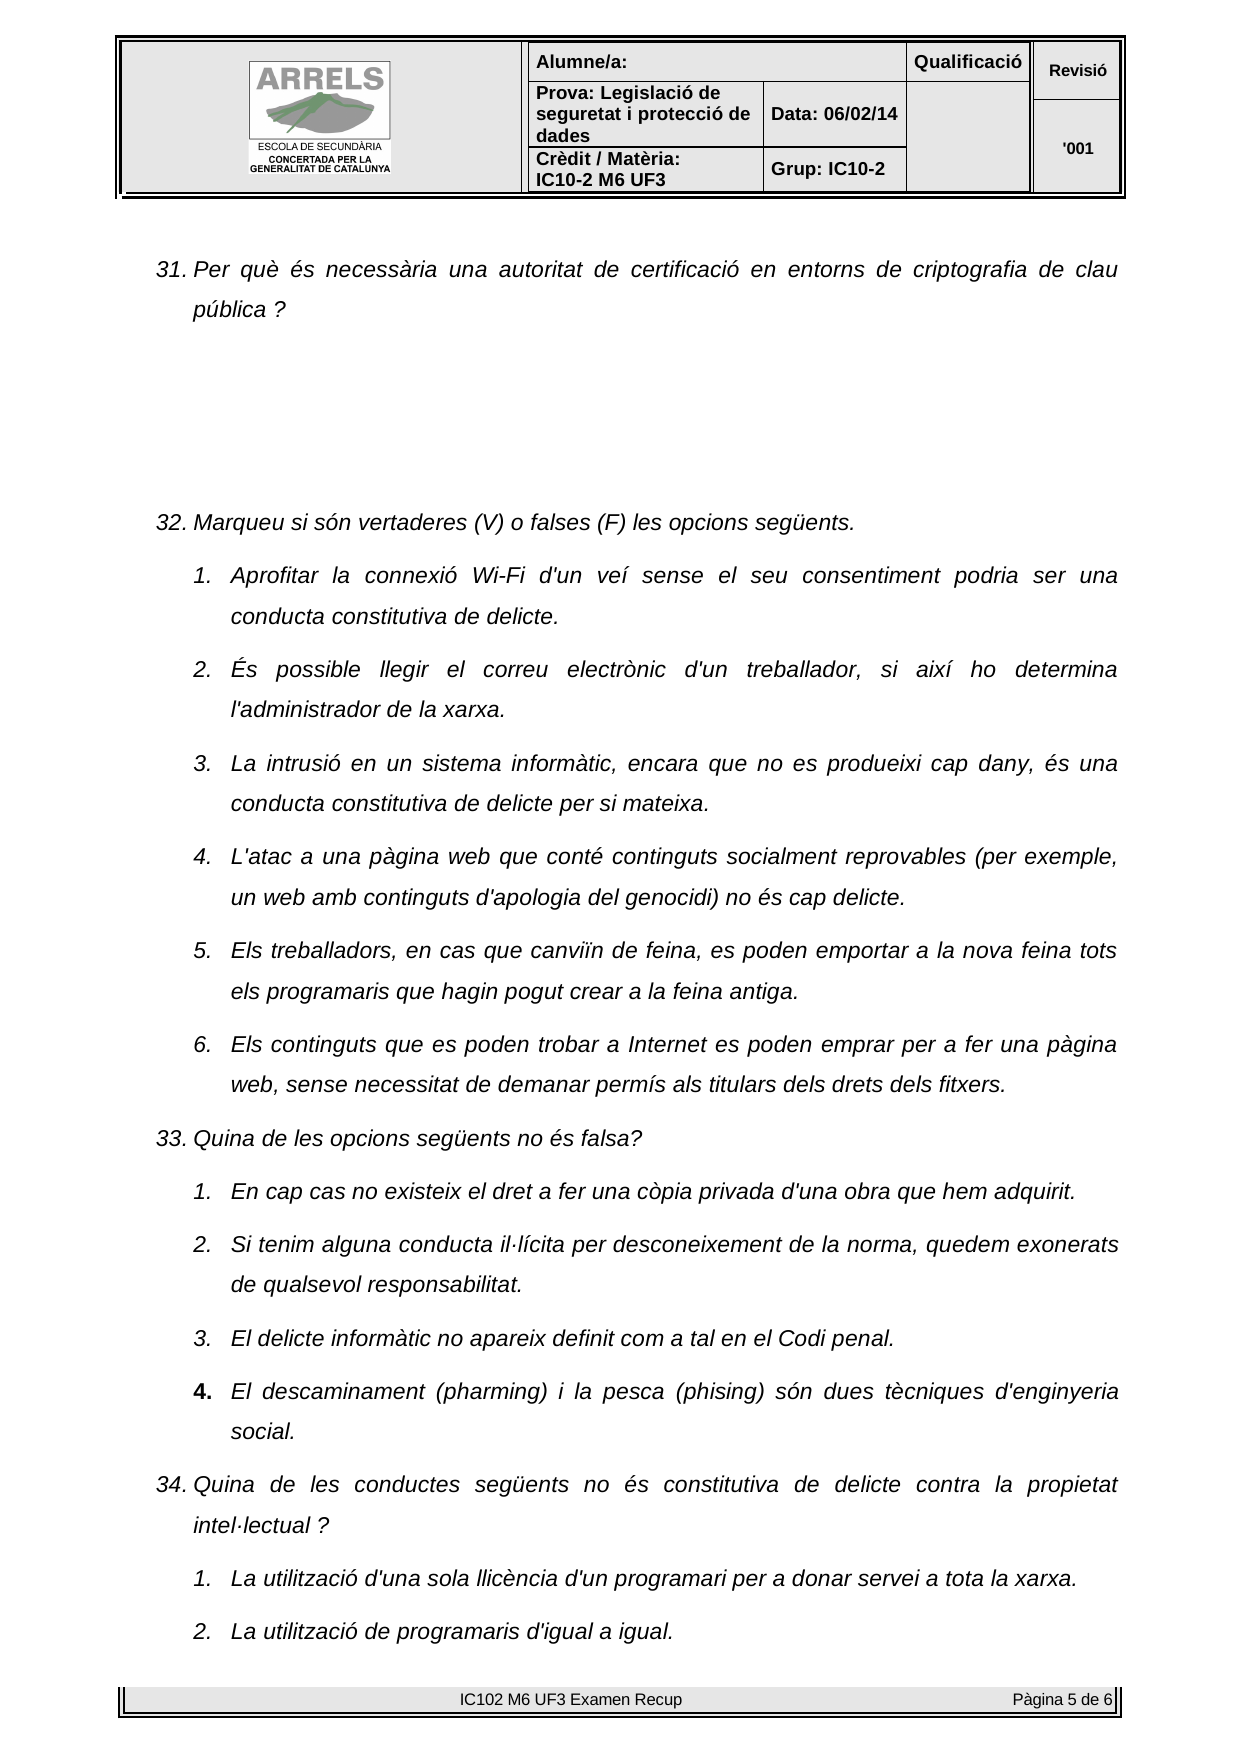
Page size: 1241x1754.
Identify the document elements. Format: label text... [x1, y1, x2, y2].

list El descaminament (pharming) i la pesca (phising) són dues tècniques d'enginyeria social. [193, 1377, 1122, 1445]
list En cap cas no existeix el dret a fer una còpia privada d'una obra que hem adquirit. [193, 1177, 1122, 1204]
list L'atac a una pàgina web que conté continguts socialment reprovables (per exemple, un web amb continguts d'apologia del genocidi) no és cap delicte. [193, 843, 1122, 910]
list Per què és necessària una autoritat de certificació en entorns de criptografia de clau pública ? [156, 255, 1122, 323]
list La utilització de programaris d'igual a igual. [193, 1618, 1122, 1645]
list Aprofitar la connexió Wi-Fi d'un veí sense el seu consentiment podria ser una conducta constitutiva de delicte. [193, 561, 1122, 629]
list Quina de les conductes següents no és constitutiva de delicte contra la propietat intel·lectual ? [156, 1471, 1122, 1538]
list La intrusió en un sistema informàtic, encara que no es produeixi cap dany, és una conducta constitutiva de delicte per si mateixa. [193, 749, 1122, 817]
list És possible llegir el correu electrònic d'un treballador, si així ho determina l'administrador de la xarxa. [193, 655, 1122, 723]
list Marqueu si són vertaderes (V) o falses (F) les opcions següents. [156, 508, 1122, 535]
list Els continguts que es poden trobar a Internet es poden emprar per a fer una pàgina web, sense necessitat de demanar permís als titulars dels drets dels fitxers. [193, 1030, 1122, 1098]
list La utilització d'una sola llicència d'un programari per a donar servei a tota la xarxa. [193, 1564, 1122, 1592]
picture [248, 60, 391, 174]
list Quina de les opcions següents no és falsa? [156, 1124, 1122, 1151]
list Els treballadors, en cas que canviïn de feina, es poden emportar a la nova feina tots els programaris que hagin pogut crear a la feina antiga. [193, 936, 1122, 1004]
list El delicte informàtic no apareix definit com a tal en el Codi penal. [193, 1324, 1122, 1351]
list Si tenim alguna conducta il·lícita per desconeixement de la norma, quedem exonerats de qualsevol responsabilitat. [193, 1230, 1122, 1298]
